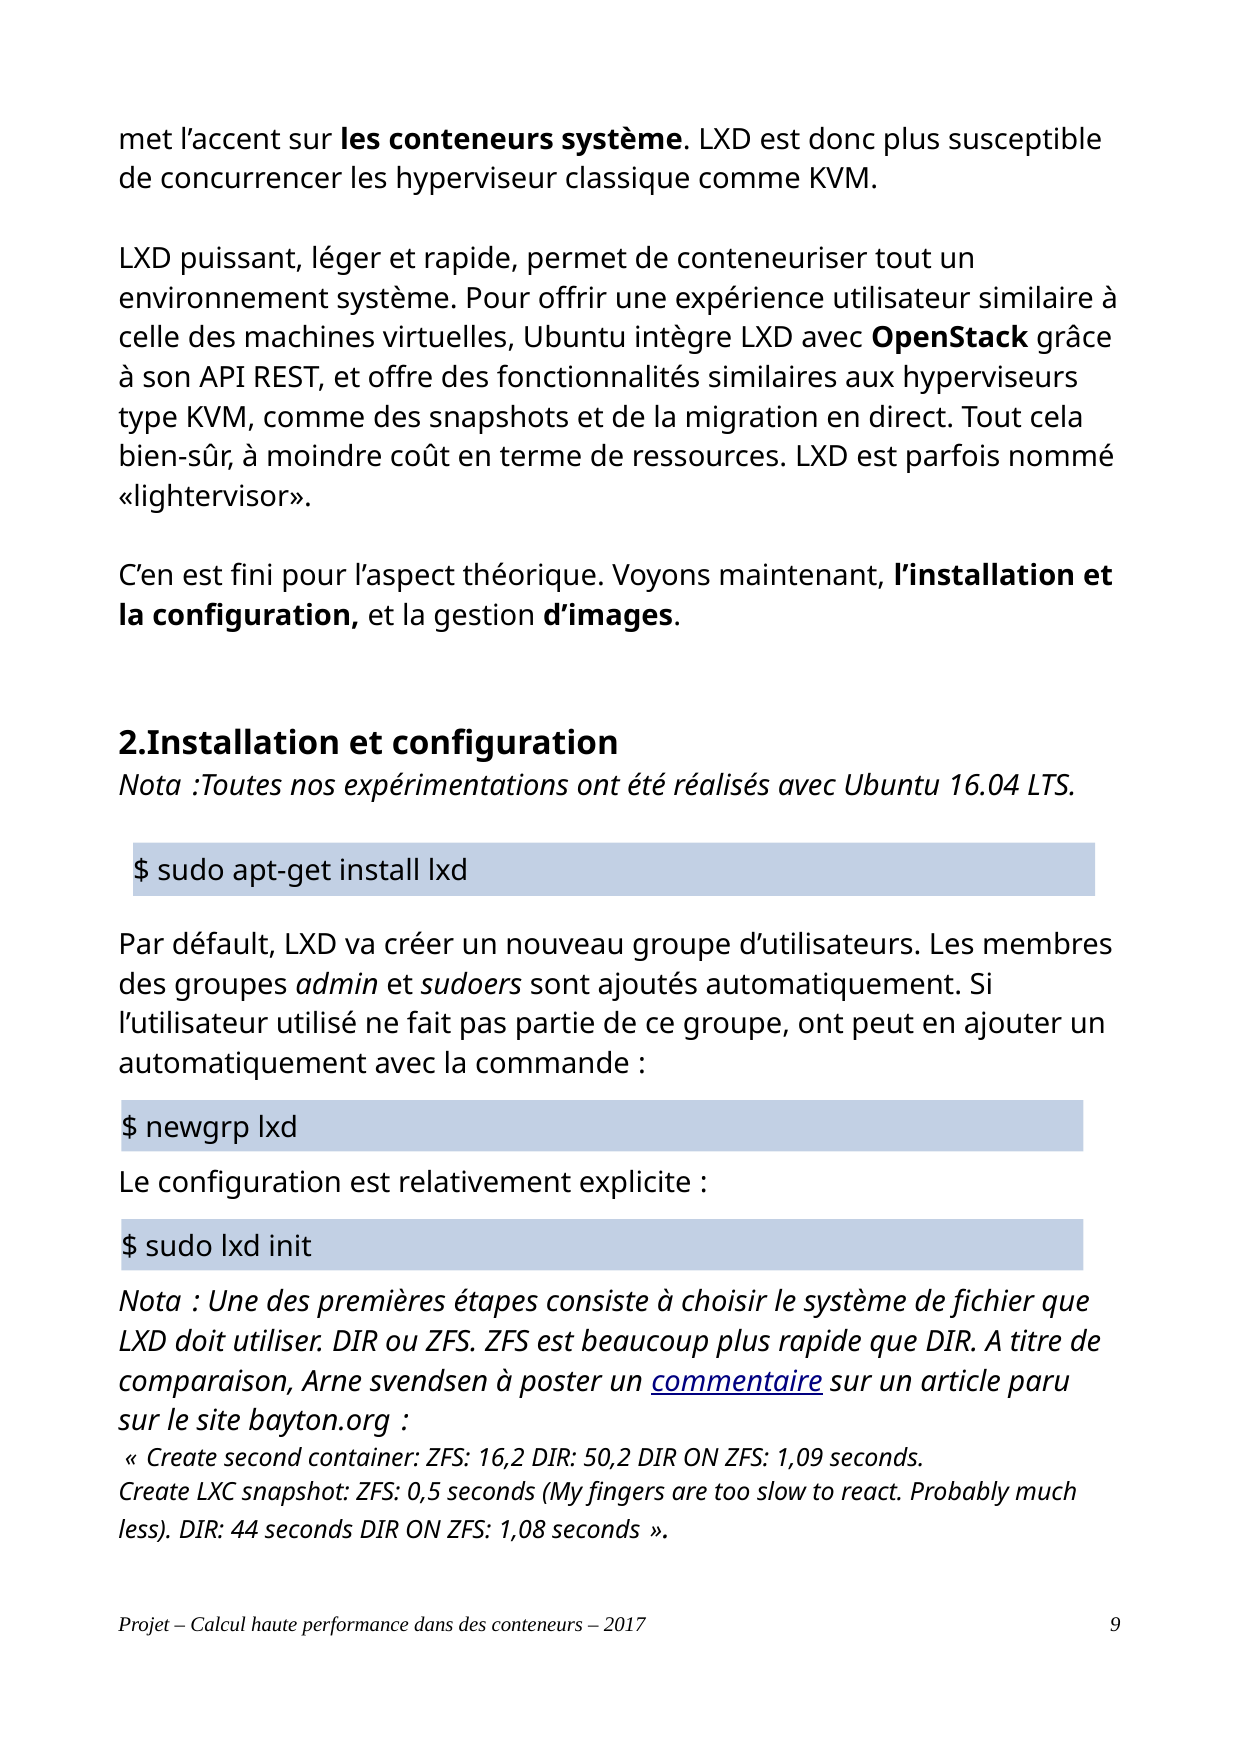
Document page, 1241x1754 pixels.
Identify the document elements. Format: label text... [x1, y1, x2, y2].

text Nota :Toutes nos expérimentations ont été réalisés avec Ubuntu 16.04 LTS. [118, 764, 1122, 804]
text LXD puissant, léger et rapide, permet de conteneuriser tout un environnement système. Pour offrir une expérience utilisateur similaire à celle des machines virtuelles, Ubuntu intègre LXD avec OpenStack grâce à son API REST, et offre des fonctionnalités similaires aux hyperviseurs type KVM, comme des snapshots et de la migration en direct. Tout cela bien-sûr, à moindre coût en terme de ressources. LXD est parfois nommé «lightervisor». [118, 237, 1122, 515]
text Nota : Une des premières étapes consiste à choisir le système de fichier que LXD doit utiliser. DIR ou ZFS. ZFS est beaucoup plus rapide que DIR. A titre de comparaison, Arne svendsen à poster un commentaire sur un article paru sur le site bayton.org : [118, 1281, 1122, 1439]
text Le configuration est relativement explicite : [118, 1161, 1122, 1201]
text Create LXC snapshot: ZFS: 0,5 seconds (My fingers are too slow to react. Probably much less). DIR: 44 seconds DIR ON ZFS: 1,08 seconds ». [118, 1473, 1122, 1547]
text C’en est fini pour l’aspect théorique. Voyons maintenant, l’installation et la configuration, et la gestion d’images. [118, 555, 1122, 634]
text Par défault, LXD va créer un nouveau groupe d’utilisateurs. Les membres des groupes admin et sudoers sont ajoutés automatiquement. Si l’utilisateur utilisé ne fait pas partie de ce groupe, ont peut en ajouter un automatiquement avec la commande : [118, 923, 1122, 1082]
text 2.Installation et configuration [118, 719, 1122, 764]
text met l’accent sur les conteneurs système. LXD est donc plus susceptible de concurrencer les hyperviseur classique comme KVM. [118, 118, 1122, 197]
text « Create second container: ZFS: 16,2 DIR: 50,2 DIR ON ZFS: 1,09 seconds. [118, 1439, 1122, 1473]
